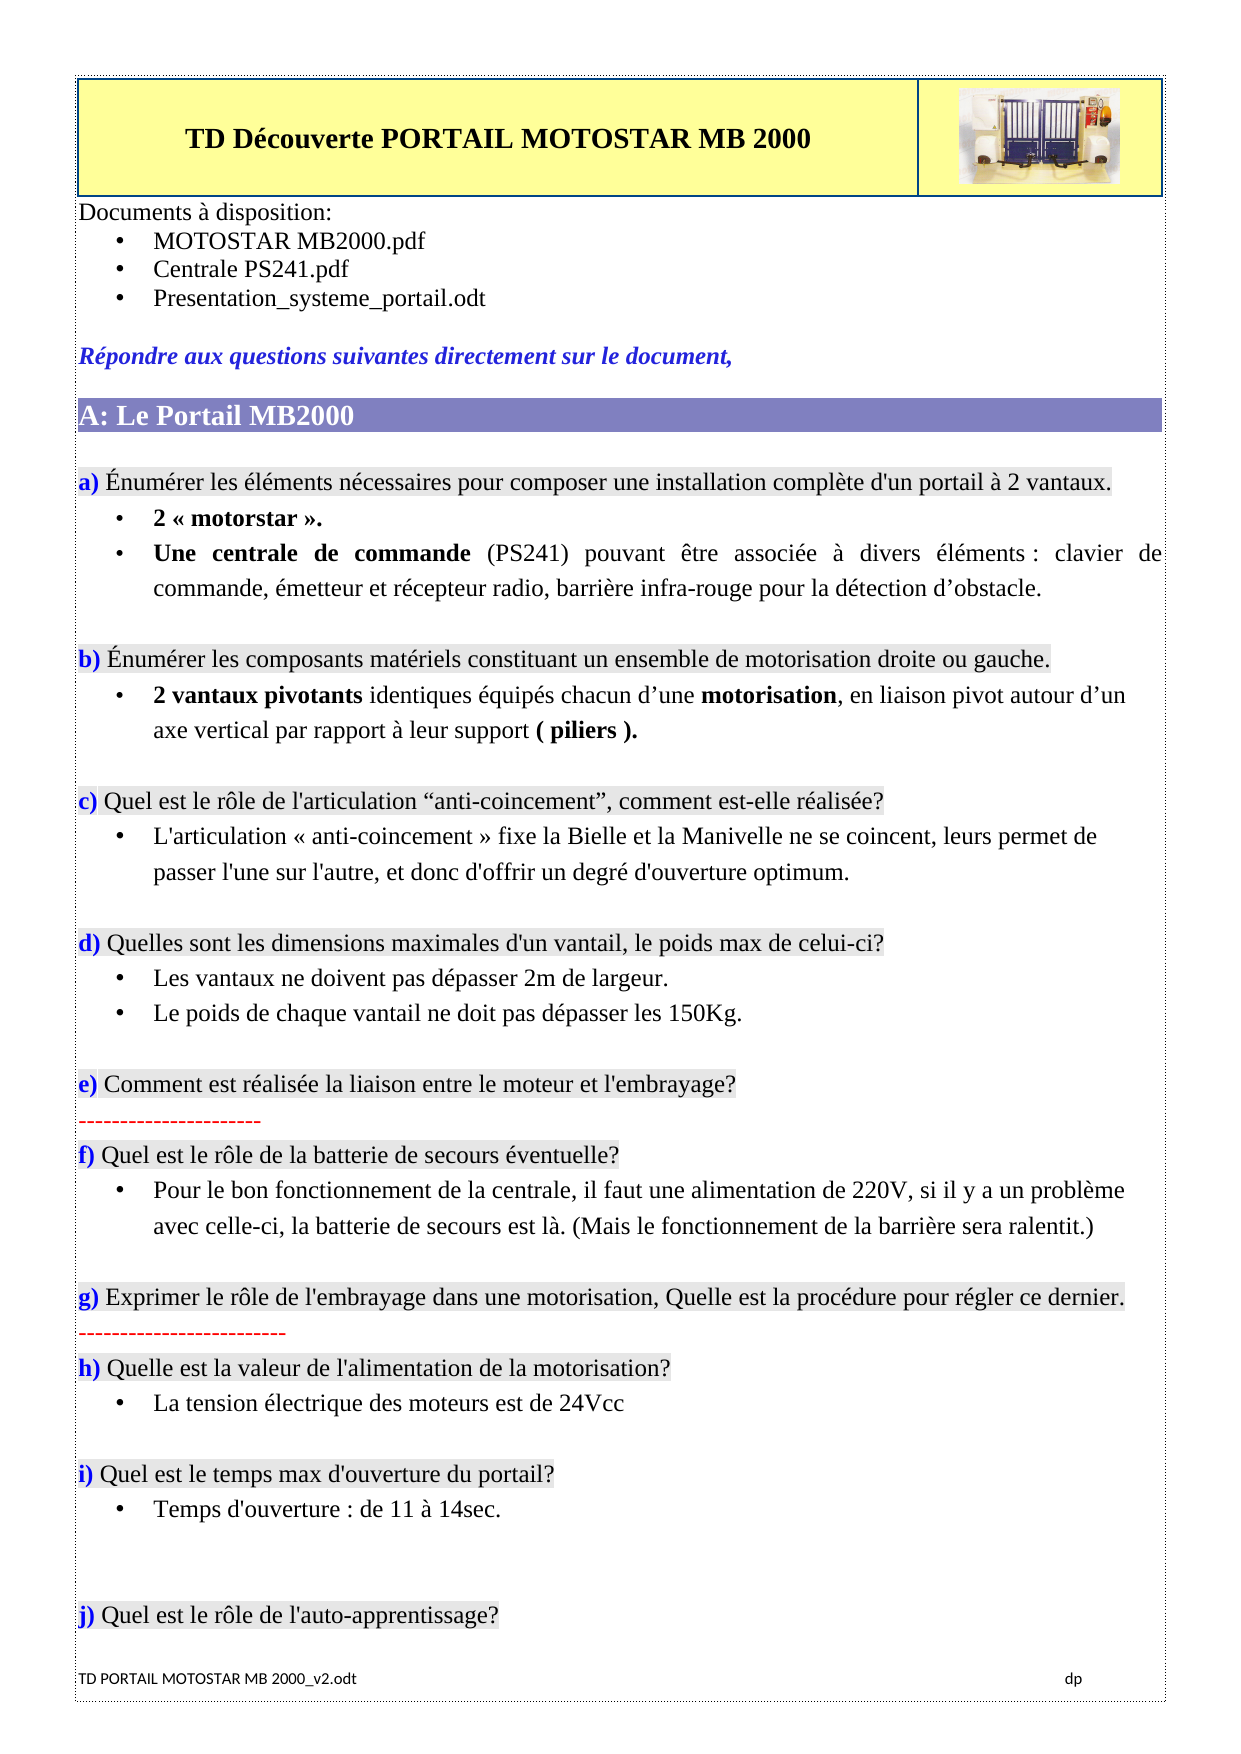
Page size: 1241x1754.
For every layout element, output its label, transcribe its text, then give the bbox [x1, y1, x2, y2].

list 2 « motorstar ». [116, 496, 1162, 531]
text ---------------------- [78, 1098, 1162, 1133]
list L'articulation « anti-coincement » fixe la Bielle et la Manivelle ne se coincent, leurs permet de passer l'une sur l'autre, et donc d'offrir un degré d'ouverture optimum. [116, 815, 1162, 886]
list Les vantaux ne doivent pas dépasser 2m de largeur. [116, 956, 1162, 992]
text i) Quel est le temps max d'ouverture du portail? [78, 1452, 1162, 1488]
list Presentation_systeme_portail.odt [116, 283, 1162, 312]
list La tension électrique des moteurs est de 24Vcc [116, 1381, 1162, 1417]
text a) Énumérer les éléments nécessaires pour composer une installation complète d'un portail à 2 vantaux. [78, 461, 1162, 496]
list Centrale PS241.pdf [116, 254, 1162, 283]
text e) Comment est réalisée la liaison entre le moteur et l'embrayage? [78, 1063, 1162, 1098]
text f) Quel est le rôle de la batterie de secours éventuelle? [78, 1133, 1162, 1169]
list Temps d'ouverture : de 11 à 14sec. [116, 1488, 1162, 1523]
text g) Exprimer le rôle de l'embrayage dans une motorisation, Quelle est la procédure pour régler ce dernier. [78, 1275, 1162, 1311]
list Une centrale de commande (PS241) pouvant être associée à divers éléments : clavier de commande, émetteur et récepteur radio, barrière infra-rouge pour la détection d’obstacle. [116, 531, 1162, 602]
list Pour le bon fonctionnement de la centrale, il faut une alimentation de 220V, si il y a un problème avec celle-ci, la batterie de secours est là. (Mais le fonctionnement de la barrière sera ralentit.) [116, 1169, 1162, 1240]
text c) Quel est le rôle de l'articulation “anti-coincement”, comment est-elle réalisée? [78, 779, 1162, 815]
table_header [919, 80, 1161, 195]
text d) Quelles sont les dimensions maximales d'un vantail, le poids max de celui-ci? [78, 921, 1162, 956]
text b) Énumérer les composants matériels constituant un ensemble de motorisation droite ou gauche. [78, 638, 1162, 673]
text Répondre aux questions suivantes directement sur le document, [78, 341, 1162, 369]
text ------------------------- [78, 1311, 1162, 1346]
list Le poids de chaque vantail ne doit pas dépasser les 150Kg. [116, 992, 1162, 1027]
list 2 vantaux pivotants identiques équipés chacun d’une motorisation, en liaison pivot autour d’un axe vertical par rapport à leur support ( piliers ). [116, 673, 1162, 744]
table_header TD Découverte PORTAIL MOTOSTAR MB 2000 [79, 80, 917, 195]
text Documents à disposition: [78, 197, 1162, 226]
text A: Le Portail MB2000 [78, 398, 1162, 432]
picture [959, 88, 1120, 184]
list MOTOSTAR MB2000.pdf [116, 226, 1162, 254]
text j) Quel est le rôle de l'auto-apprentissage? [78, 1594, 1162, 1629]
text h) Quelle est la valeur de l'alimentation de la motorisation? [78, 1346, 1162, 1381]
